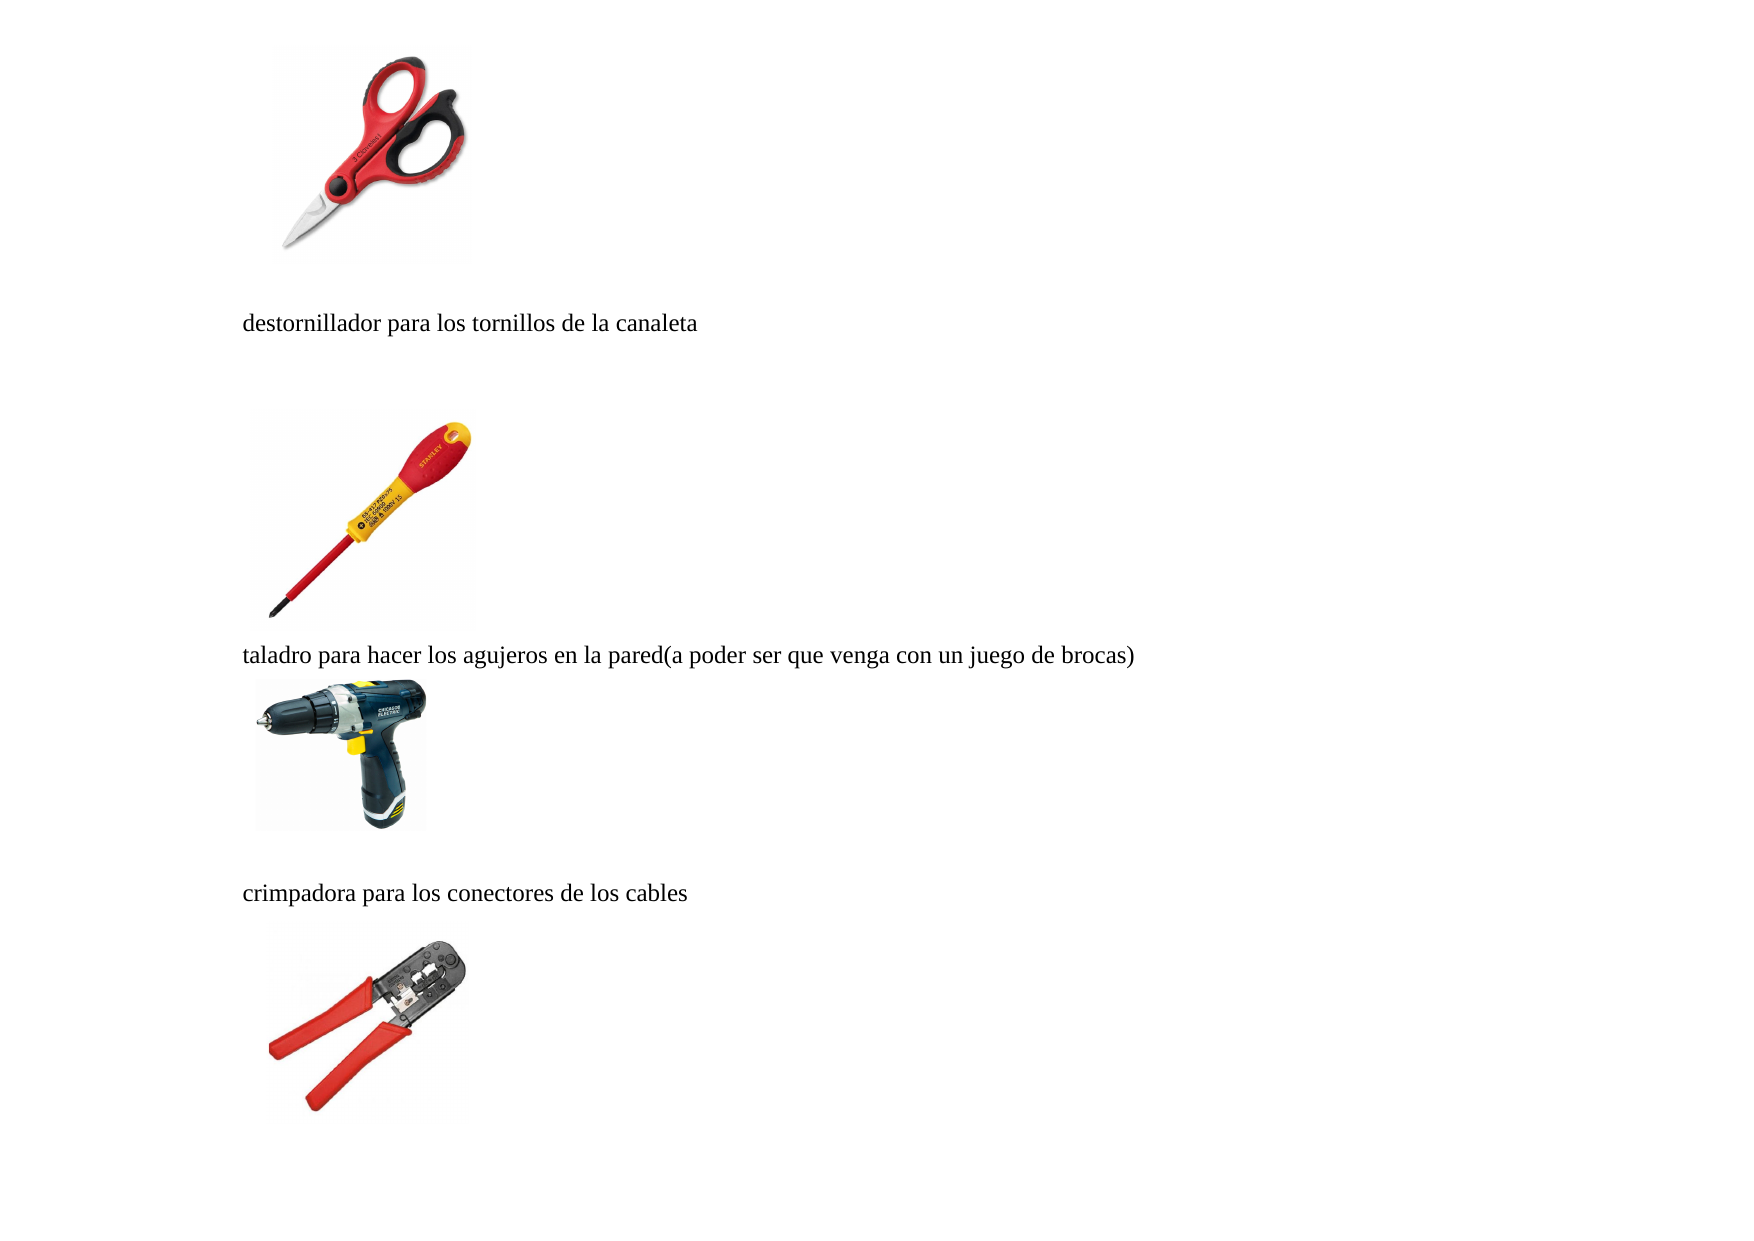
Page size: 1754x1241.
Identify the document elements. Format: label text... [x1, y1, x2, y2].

picture [255, 679, 427, 831]
picture [266, 921, 469, 1124]
text taladro para hacer los agujeros en la pared(a poder ser que venga con un juego de brocas) [242, 641, 1636, 669]
text crimpadora para los conectores de los cables [242, 878, 1636, 907]
text destornillador para los tornillos de la canaleta [242, 308, 1636, 337]
picture [250, 409, 477, 631]
picture [272, 45, 473, 264]
